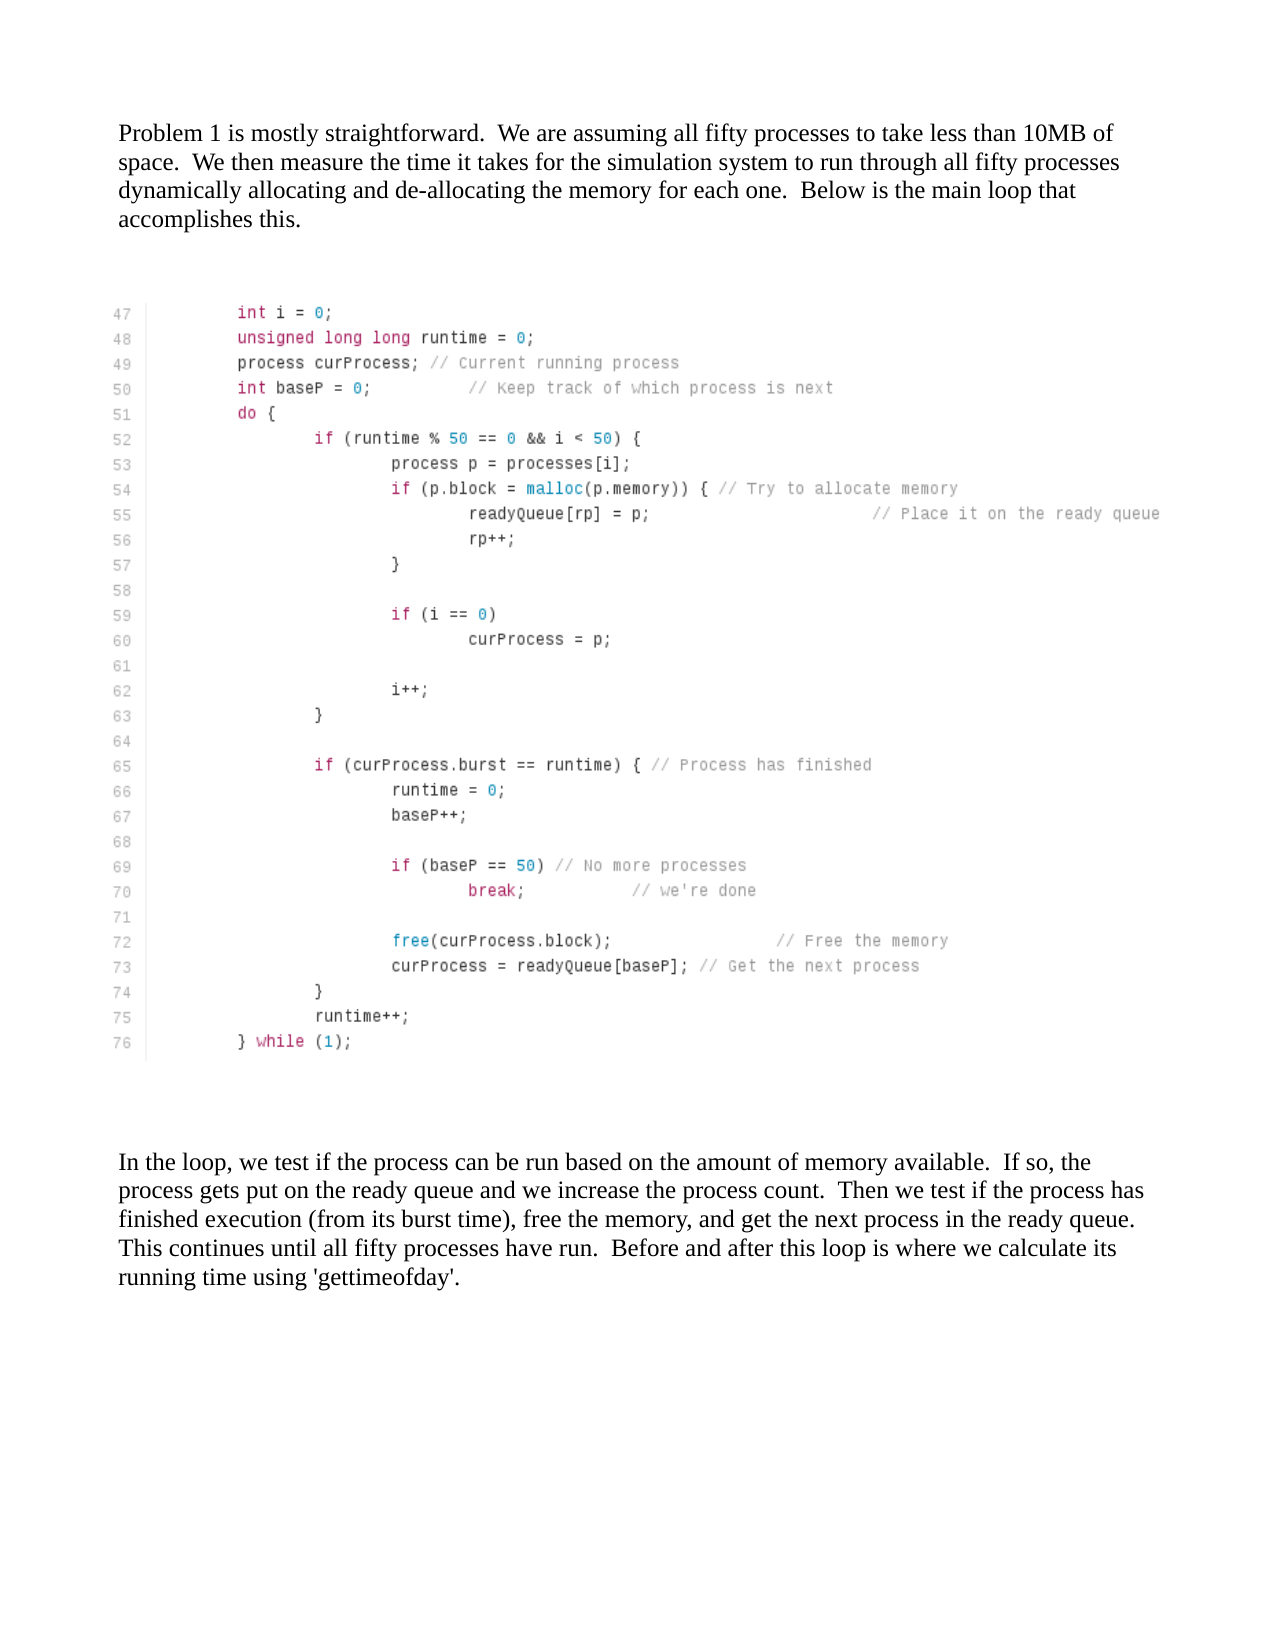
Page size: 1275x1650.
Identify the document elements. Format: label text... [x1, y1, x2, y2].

picture [103, 303, 1188, 1061]
text Problem 1 is mostly straightforward. We are assuming all fifty processes to take less than 10MB of space. We then measure the time it takes for the simulation system to run through all fifty processes dynamically allocating and de-allocating the memory for each one. Below is the main loop that accomplishes this. [118, 118, 1157, 233]
text In the loop, we test if the process can be run based on the amount of memory available. If so, the process gets put on the ready queue and we increase the process count. Then we test if the process has finished execution (from its burst time), free the memory, and get the next process in the ready queue. This continues until all fifty processes have run. Before and after this loop is where we calculate its running time using 'gettimeofday'. [118, 1147, 1157, 1290]
